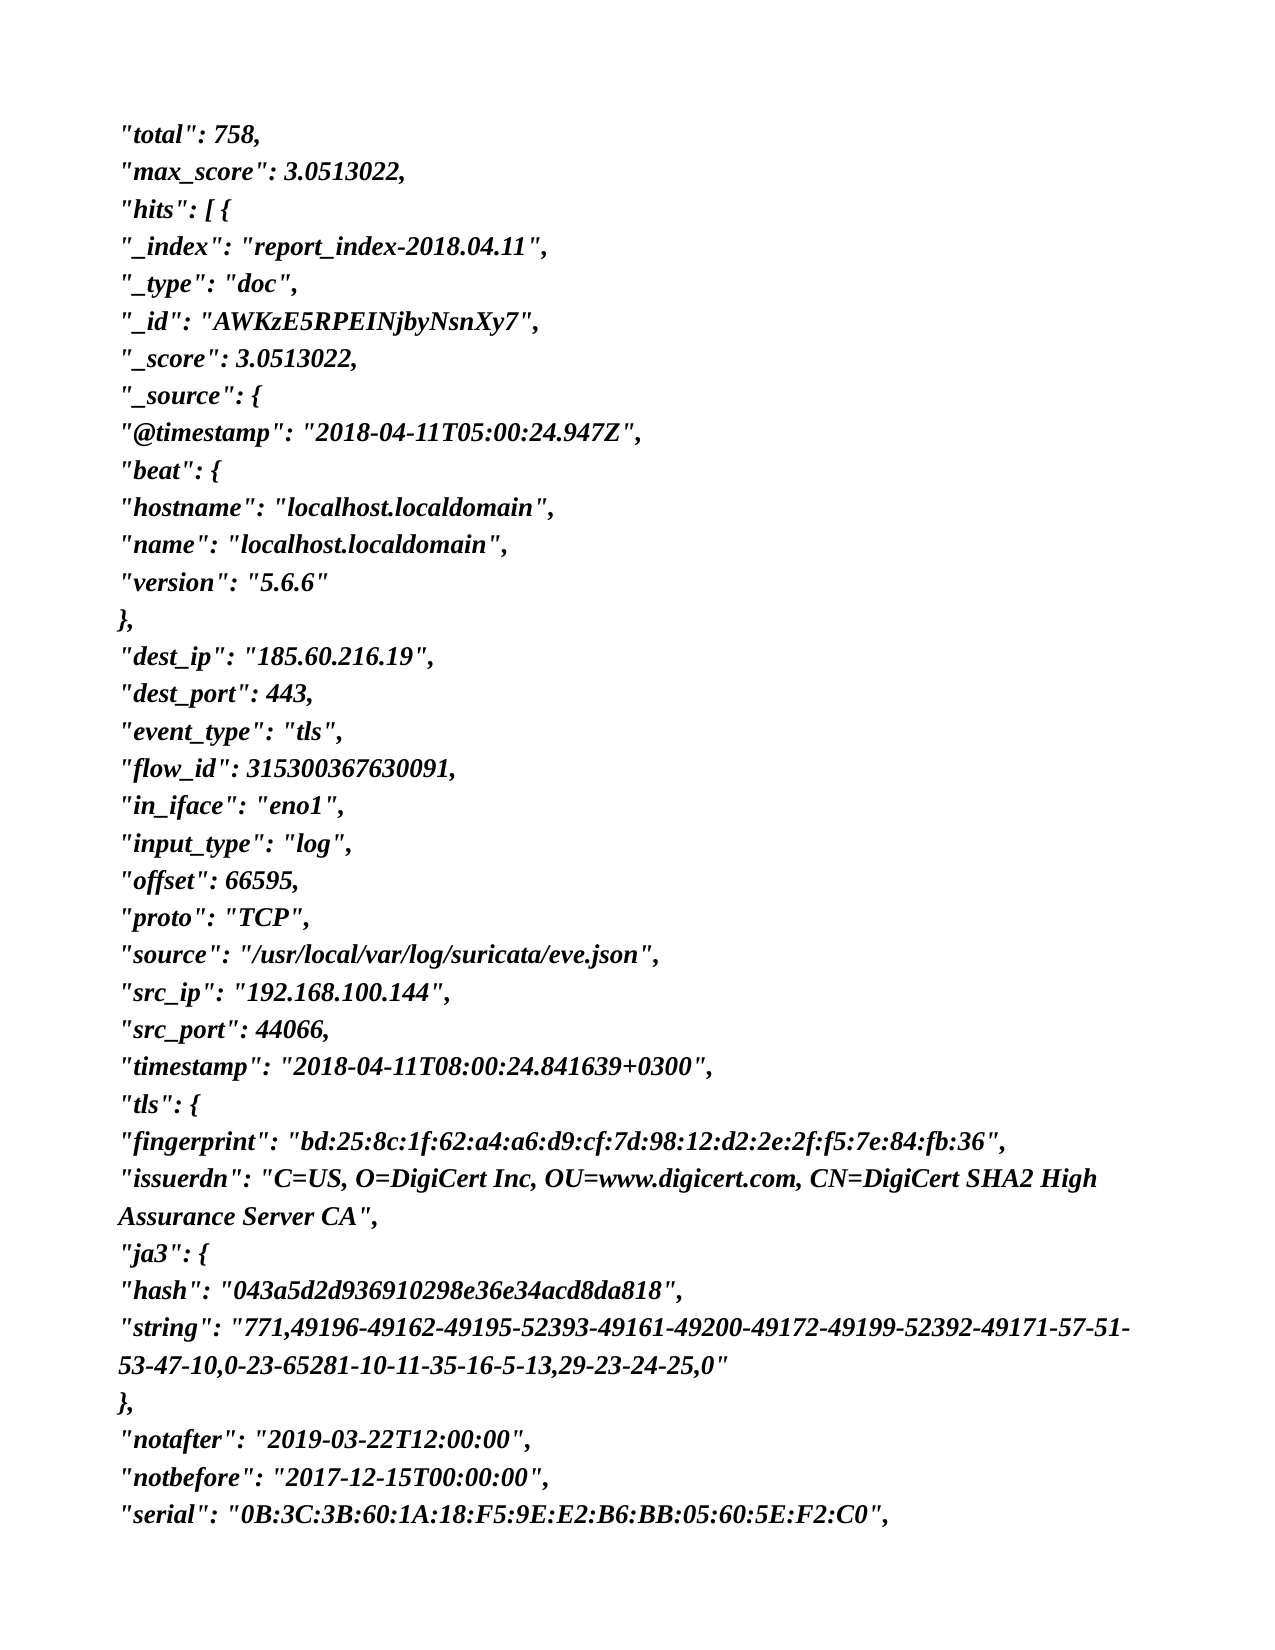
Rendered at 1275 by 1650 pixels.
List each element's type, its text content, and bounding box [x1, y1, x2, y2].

text "total": 758, "max_score": 3.0513022, "hits": [ { "_index": "report_index-2018.04.11", "_type": "doc", "_id": "AWKzE5RPEINjbyNsnXy7", "_score": 3.0513022, "_source": { "@timestamp": "2018-04-11T05:00:24.947Z", "beat": { "hostname": "localhost.localdomain", "name": "localhost.localdomain", "version": "5.6.6" }, "dest_ip": "185.60.216.19", "dest_port": 443, "event_type": "tls", "flow_id": 315300367630091, "in_iface": "eno1", "input_type": "log", "offset": 66595, "proto": "TCP", "source": "/usr/local/var/log/suricata/eve.json", "src_ip": "192.168.100.144", "src_port": 44066, "timestamp": "2018-04-11T08:00:24.841639+0300", "tls": { "fingerprint": "bd:25:8c:1f:62:a4:a6:d9:cf:7d:98:12:d2:2e:2f:f5:7e:84:fb:36", "issuerdn": "C=US, O=DigiCert Inc, OU=www.digicert.com, CN=DigiCert SHA2 High Assurance Server CA", "ja3": { "hash": "043a5d2d936910298e36e34acd8da818", "string": "771,49196-49162-49195-52393-49161-49200-49172-49199-52392-49171-57-51-53-47-10,0-23-65281-10-11-35-16-5-13,29-23-24-25,0" }, "notafter": "2019-03-22T12:00:00", "notbefore": "2017-12-15T00:00:00", "serial": "0B:3C:3B:60:1A:18:F5:9E:E2:B6:BB:05:60:5E:F2:C0", [118, 118, 1157, 1529]
